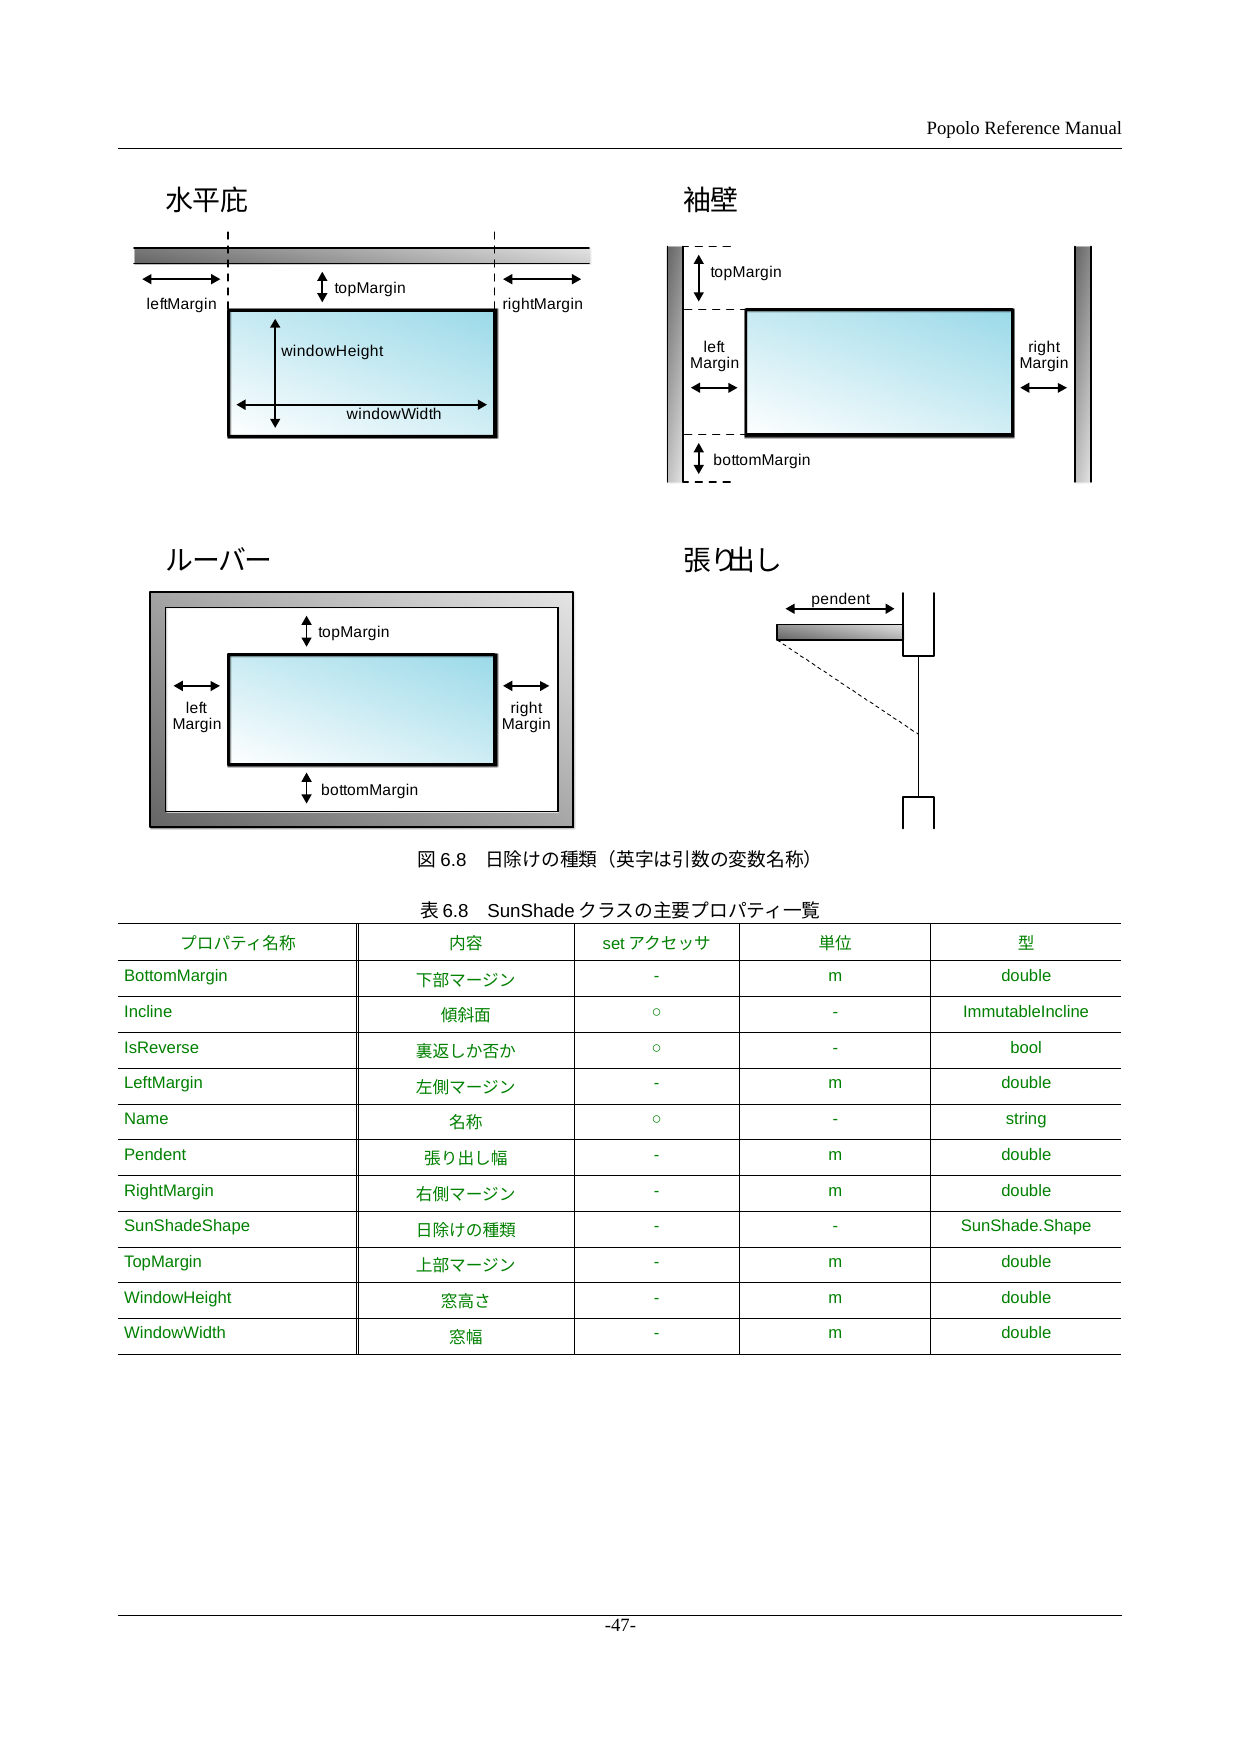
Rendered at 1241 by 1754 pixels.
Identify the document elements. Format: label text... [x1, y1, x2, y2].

table_cell ○ [575, 1033, 739, 1068]
table_cell BottomMargin [118, 961, 356, 996]
table_cell bool [931, 1033, 1121, 1068]
table_header プロパティ名称 [118, 924, 356, 960]
table_cell - [575, 1176, 739, 1211]
table_cell 窓高さ [359, 1283, 574, 1318]
table_cell 日除けの種類 [359, 1212, 574, 1247]
table_cell - [740, 1033, 930, 1068]
table_cell WindowHeight [118, 1283, 356, 1318]
table_cell double [931, 1176, 1121, 1211]
table_cell Name [118, 1105, 356, 1139]
table_header 内容 [359, 924, 574, 960]
table_cell - [575, 1319, 739, 1354]
table_cell - [575, 1248, 739, 1282]
table_cell 名称 [359, 1105, 574, 1139]
table_cell 左側マージン [359, 1069, 574, 1104]
table_cell Pendent [118, 1140, 356, 1175]
table_cell SunShade.Shape [931, 1212, 1121, 1247]
table_cell 張り出し幅 [359, 1140, 574, 1175]
table_cell LeftMargin [118, 1069, 356, 1104]
table_cell m [740, 1283, 930, 1318]
table_cell double [931, 1319, 1121, 1354]
table_cell m [740, 1069, 930, 1104]
table_cell TopMargin [118, 1248, 356, 1282]
table_cell double [931, 1140, 1121, 1175]
table_cell m [740, 961, 930, 996]
table_cell - [740, 1212, 930, 1247]
table_cell double [931, 1283, 1121, 1318]
table_cell - [575, 961, 739, 996]
table_cell - [740, 997, 930, 1032]
table_cell 傾斜面 [359, 997, 574, 1032]
table_cell m [740, 1248, 930, 1282]
table_cell double [931, 1069, 1121, 1104]
table_cell 裏返しか否か [359, 1033, 574, 1068]
table_cell Incline [118, 997, 356, 1032]
table_cell ○ [575, 997, 739, 1032]
table_cell - [740, 1105, 930, 1139]
table_cell ImmutableIncline [931, 997, 1121, 1032]
table_cell SunShadeShape [118, 1212, 356, 1247]
table_cell string [931, 1105, 1121, 1139]
text 表6.8 SunShadeクラスの主要プロパティ一覧 [118, 896, 1122, 923]
table_cell IsReverse [118, 1033, 356, 1068]
table_header 単位 [740, 924, 930, 960]
table_cell - [575, 1069, 739, 1104]
table_cell m [740, 1319, 930, 1354]
table_header setアクセッサ [575, 924, 739, 960]
table_header 型 [931, 924, 1121, 960]
text 図6.8 日除けの種類（英字は引数の変数名称） [118, 184, 1122, 872]
table_cell 右側マージン [359, 1176, 574, 1211]
table_cell WindowWidth [118, 1319, 356, 1354]
table_cell - [575, 1212, 739, 1247]
table_cell - [575, 1283, 739, 1318]
table_cell m [740, 1176, 930, 1211]
table_cell ○ [575, 1105, 739, 1139]
table_cell double [931, 961, 1121, 996]
table_cell double [931, 1248, 1121, 1282]
table_cell RightMargin [118, 1176, 356, 1211]
table_cell 下部マージン [359, 961, 574, 996]
table_cell m [740, 1140, 930, 1175]
table_cell 窓幅 [359, 1319, 574, 1354]
table_cell - [575, 1140, 739, 1175]
table_cell 上部マージン [359, 1248, 574, 1282]
